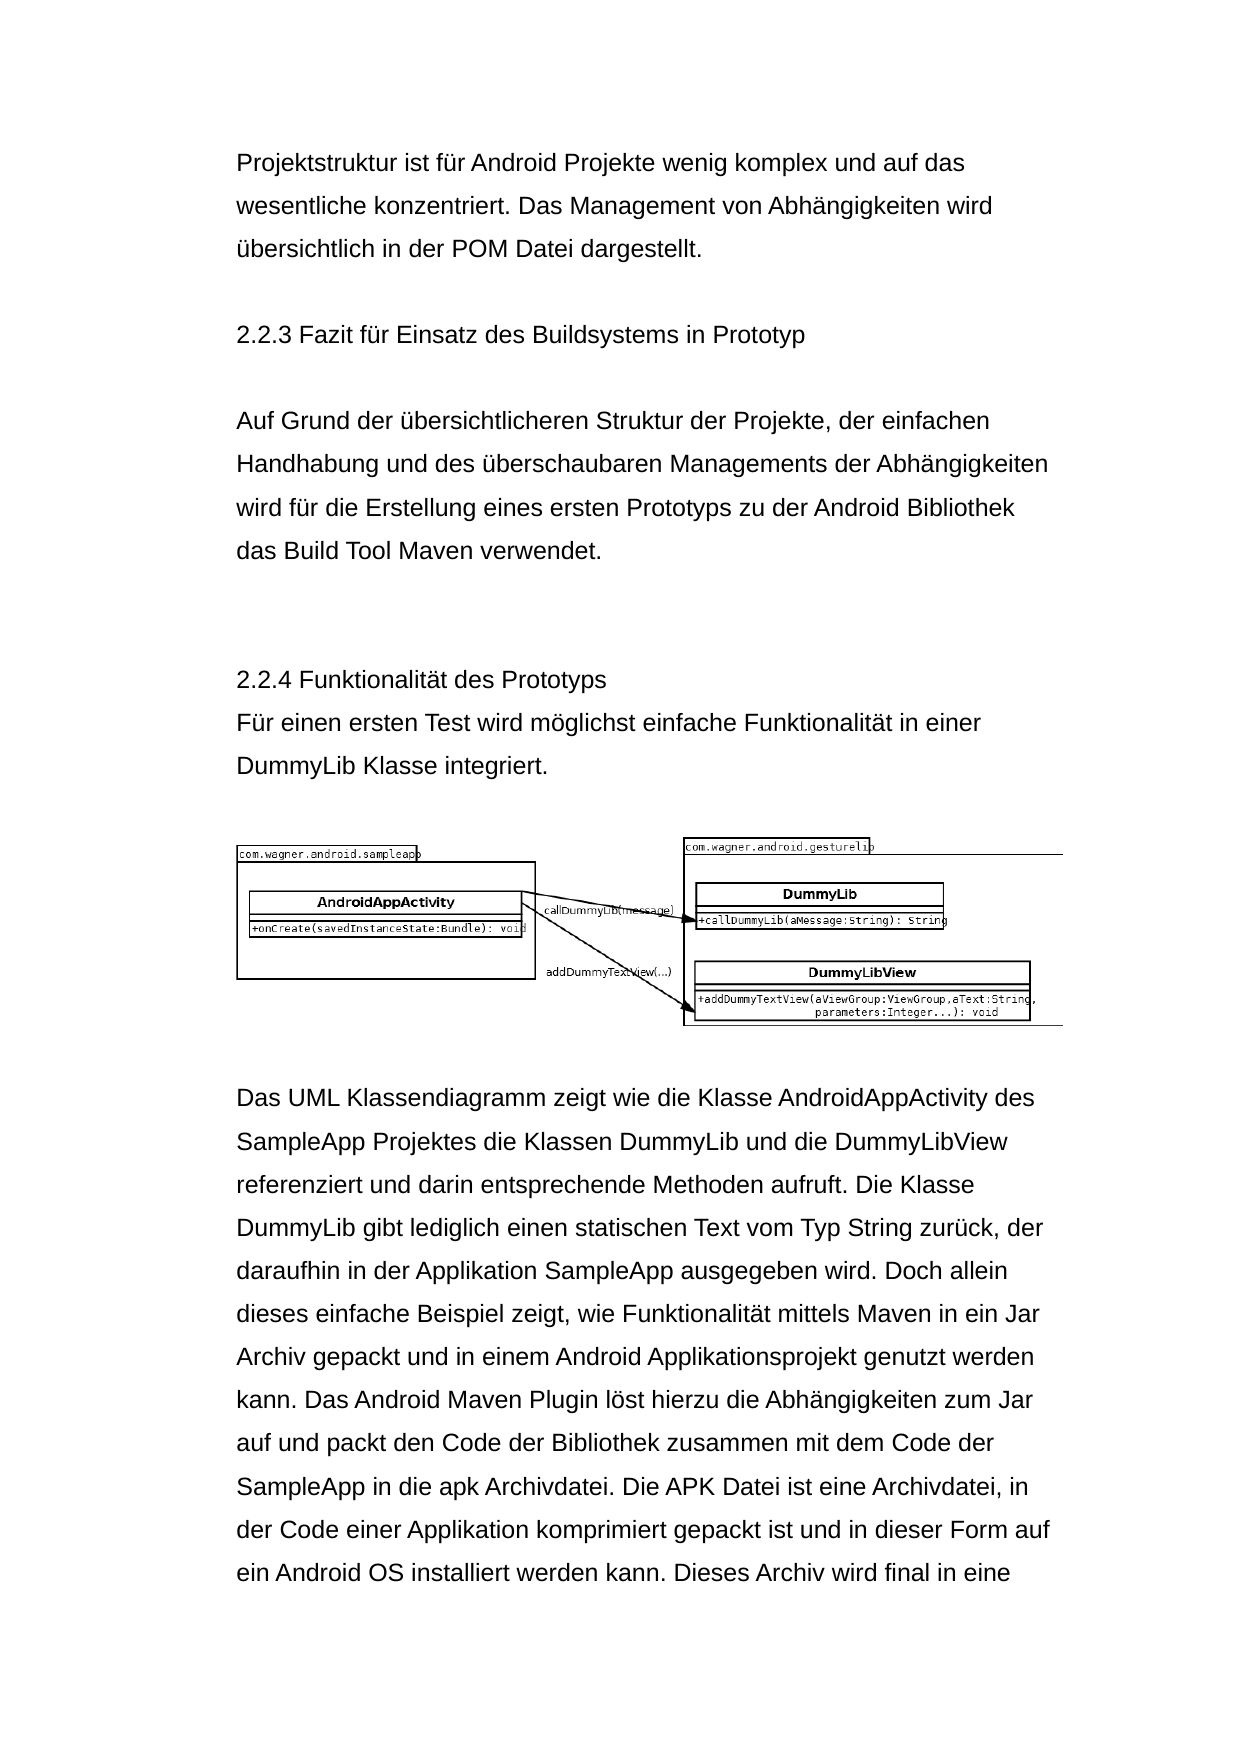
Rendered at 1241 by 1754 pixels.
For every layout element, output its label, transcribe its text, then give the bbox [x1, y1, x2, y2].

picture [236, 837, 1063, 1026]
text Projektstruktur ist für Android Projekte wenig komplex und auf das wesentliche konzentriert. Das Management von Abhängigkeiten wird übersichtlich in der POM Datei dargestellt. [236, 148, 1063, 263]
text 2.2.3 Fazit für Einsatz des Buildsystems in Prototyp [236, 320, 1063, 349]
text 2.2.4 Funktionalität des Prototyps [236, 665, 1063, 694]
text Für einen ersten Test wird möglichst einfache Funktionalität in einer DummyLib Klasse integriert. [236, 708, 1063, 780]
text Auf Grund der übersichtlicheren Struktur der Projekte, der einfachen Handhabung und des überschaubaren Managements der Abhängigkeiten wird für die Erstellung eines ersten Prototyps zu der Android Bibliothek das Build Tool Maven verwendet. [236, 406, 1063, 564]
text Das UML Klassendiagramm zeigt wie die Klasse AndroidAppActivity des SampleApp Projektes die Klassen DummyLib und die DummyLibView referenziert und darin entsprechende Methoden aufruft. Die Klasse DummyLib gibt lediglich einen statischen Text vom Typ String zurück, der daraufhin in der Applikation SampleApp ausgegeben wird. Doch allein dieses einfache Beispiel zeigt, wie Funktionalität mittels Maven in ein Jar Archiv gepackt und in einem Android Applikationsprojekt genutzt werden kann. Das Android Maven Plugin löst hierzu die Abhängigkeiten zum Jar auf und packt den Code der Bibliothek zusammen mit dem Code der SampleApp in die apk Archivdatei. Die APK Datei ist eine Archivdatei, in der Code einer Applikation komprimiert gepackt ist und in dieser Form auf ein Android OS installiert werden kann. Dieses Archiv wird final in eine [236, 1083, 1063, 1587]
